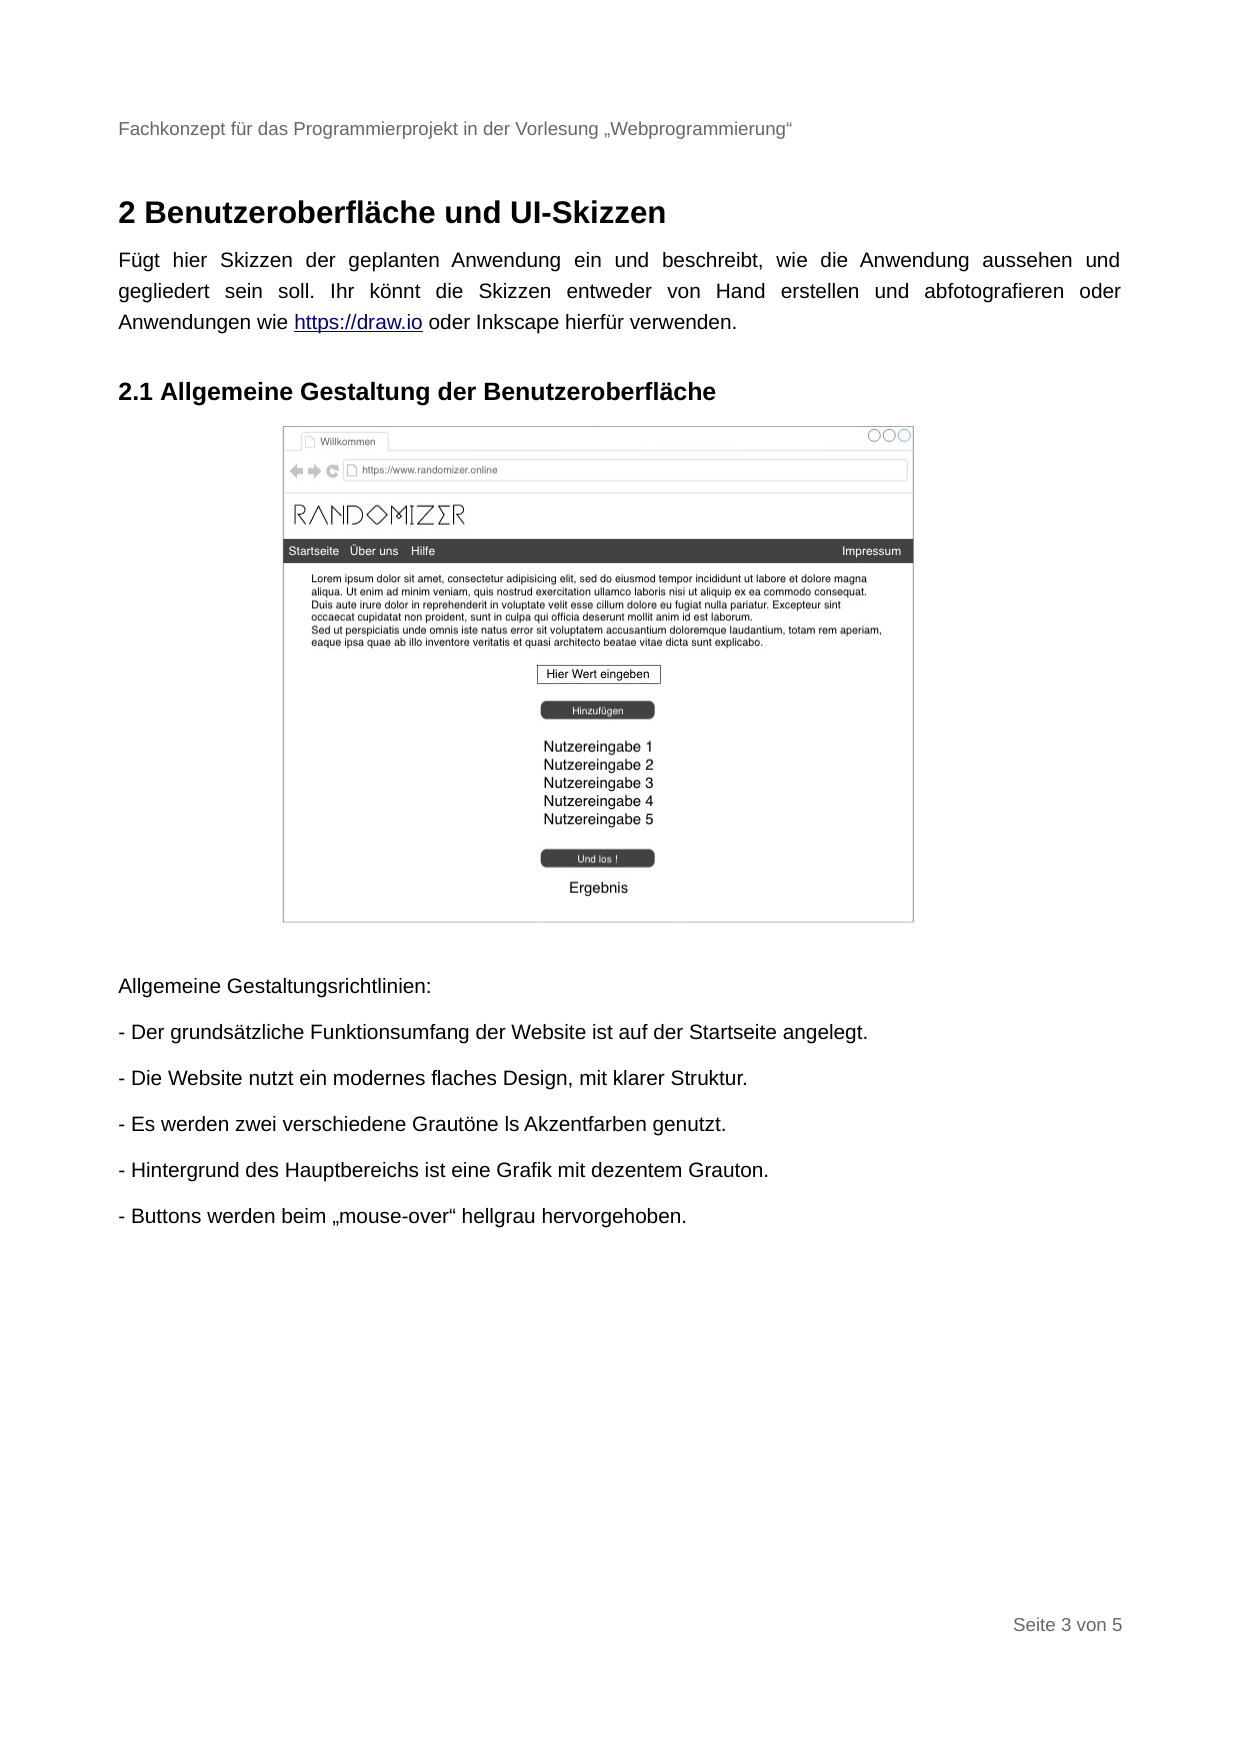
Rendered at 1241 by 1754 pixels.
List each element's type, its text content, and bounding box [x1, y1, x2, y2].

subtitle Allgemeine Gestaltung der Benutzeroberfläche [118, 377, 1122, 406]
text - Buttons werden beim „mouse-over“ hellgrau hervorgehoben. [118, 1203, 1122, 1227]
text - Es werden zwei verschiedene Grautöne ls Akzentfarben genutzt. [118, 1112, 1122, 1136]
subtitle Benutzeroberfläche und UI-Skizzen [118, 194, 1122, 230]
text - Die Website nutzt ein modernes flaches Design, mit klarer Struktur. [118, 1066, 1122, 1089]
text - Hintergrund des Hauptbereichs ist eine Grafik mit dezentem Grauton. [118, 1157, 1122, 1181]
text Fügt hier Skizzen der geplanten Anwendung ein und beschreibt, wie die Anwendung aussehen und gegliedert sein soll. Ihr könnt die Skizzen entweder von Hand erstellen und abfotografieren oder Anwendungen wie https://draw.io oder Inkscape hierfür verwenden. [118, 248, 1122, 334]
picture [274, 426, 920, 923]
text Allgemeine Gestaltungsrichtlinien: [118, 974, 1122, 998]
text - Der grundsätzliche Funktionsumfang der Website ist auf der Startseite angelegt. [118, 1020, 1122, 1044]
